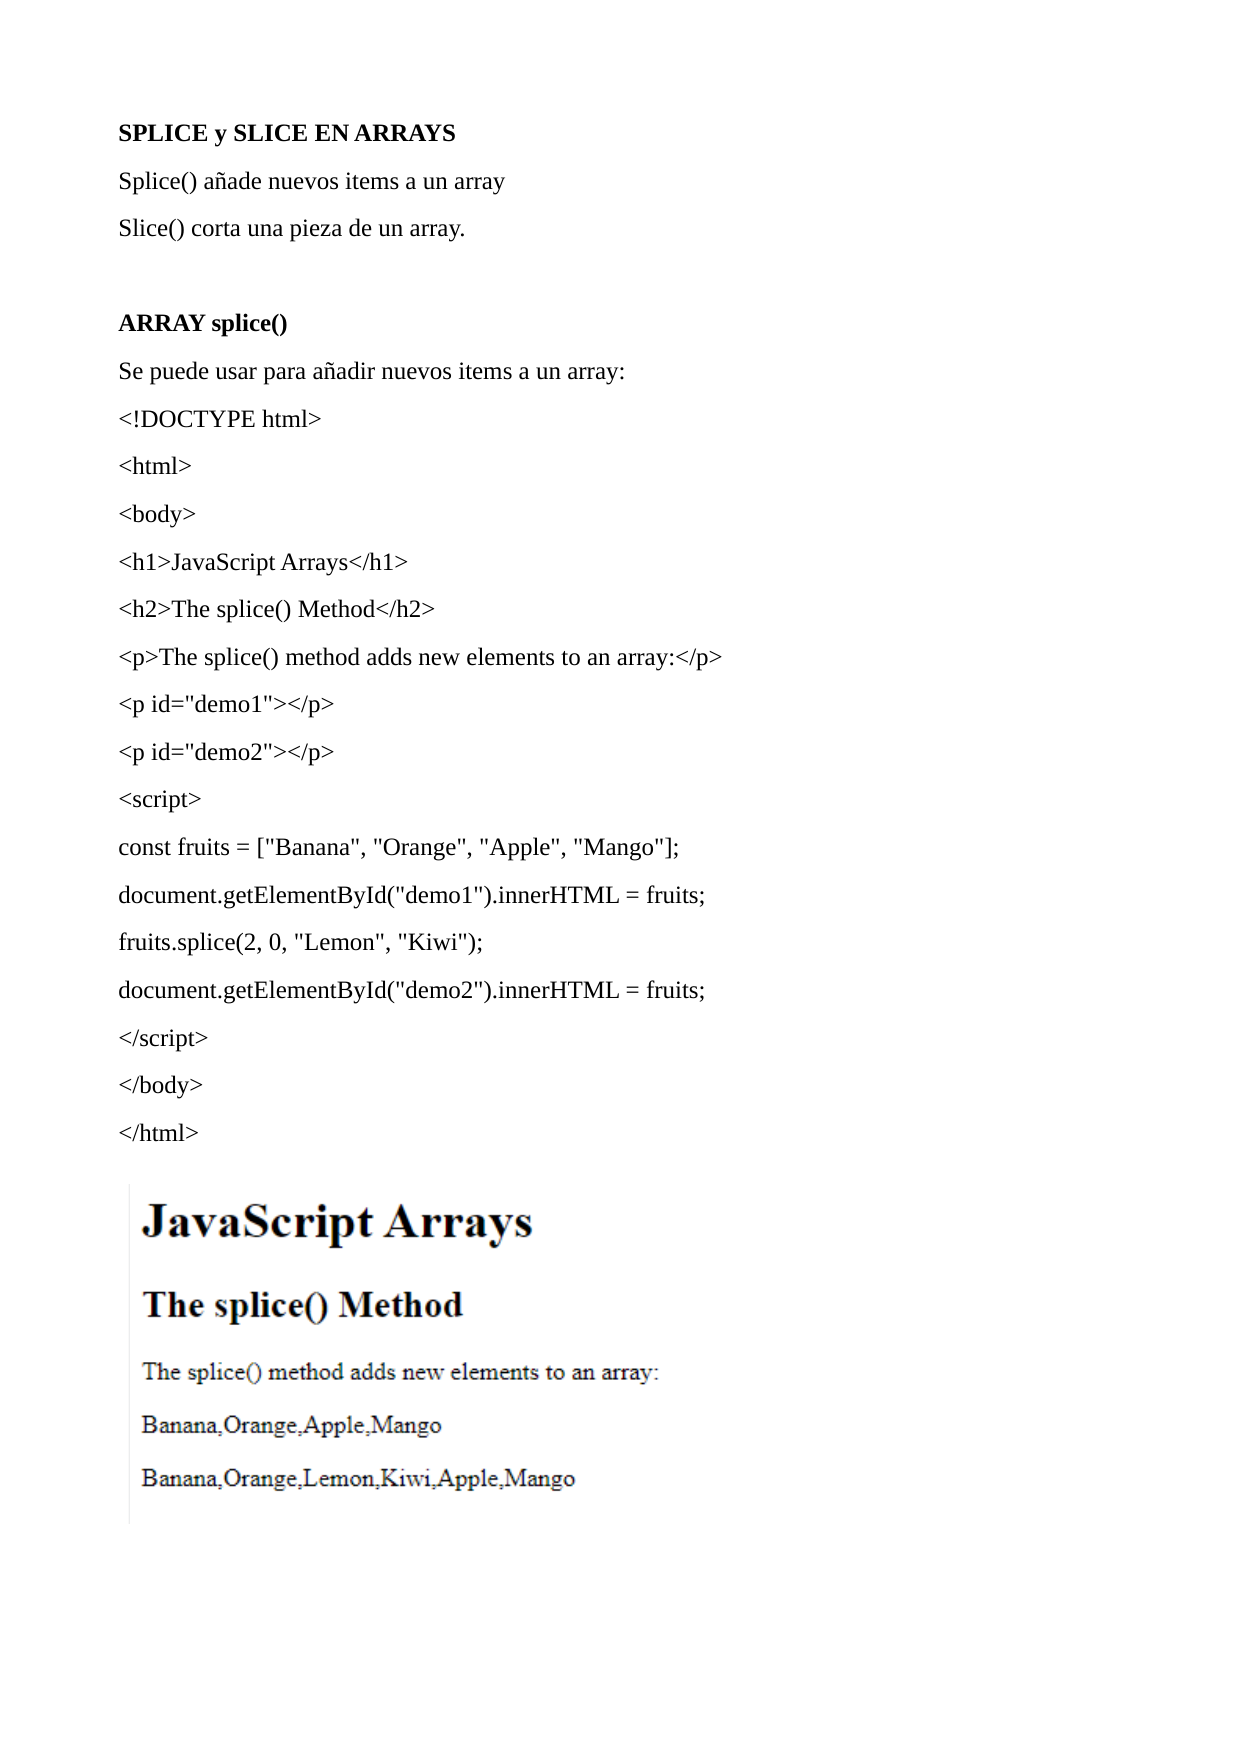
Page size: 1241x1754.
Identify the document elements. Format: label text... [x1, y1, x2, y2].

text const fruits = ["Banana", "Orange", "Apple", "Mango"]; [118, 832, 1122, 861]
text <body> [118, 499, 1122, 528]
text Splice() añade nuevos items a un array [118, 166, 1122, 194]
text </script> [118, 1023, 1122, 1051]
text document.getElementById("demo2").innerHTML = fruits; [118, 975, 1122, 1004]
text <!DOCTYPE html> [118, 404, 1122, 432]
text SPLICE y SLICE EN ARRAYS [118, 118, 1122, 147]
text </body> [118, 1070, 1122, 1099]
text <p>The splice() method adds new elements to an array:</p> [118, 642, 1122, 671]
text <h2>The splice() Method</h2> [118, 594, 1122, 623]
text Se puede usar para añadir nuevos items a un array: [118, 356, 1122, 385]
text ARRAY splice() [118, 308, 1122, 337]
text <html> [118, 451, 1122, 480]
text document.getElementById("demo1").innerHTML = fruits; [118, 880, 1122, 908]
text fruits.splice(2, 0, "Lemon", "Kiwi"); [118, 927, 1122, 956]
text <p id="demo1"></p> [118, 689, 1122, 718]
text <p id="demo2"></p> [118, 737, 1122, 766]
text Slice() corta una pieza de un array. [118, 213, 1122, 242]
text </html> [118, 1118, 1122, 1147]
text <script> [118, 784, 1122, 813]
text <h1>JavaScript Arrays</h1> [118, 547, 1122, 575]
picture [128, 1184, 717, 1524]
